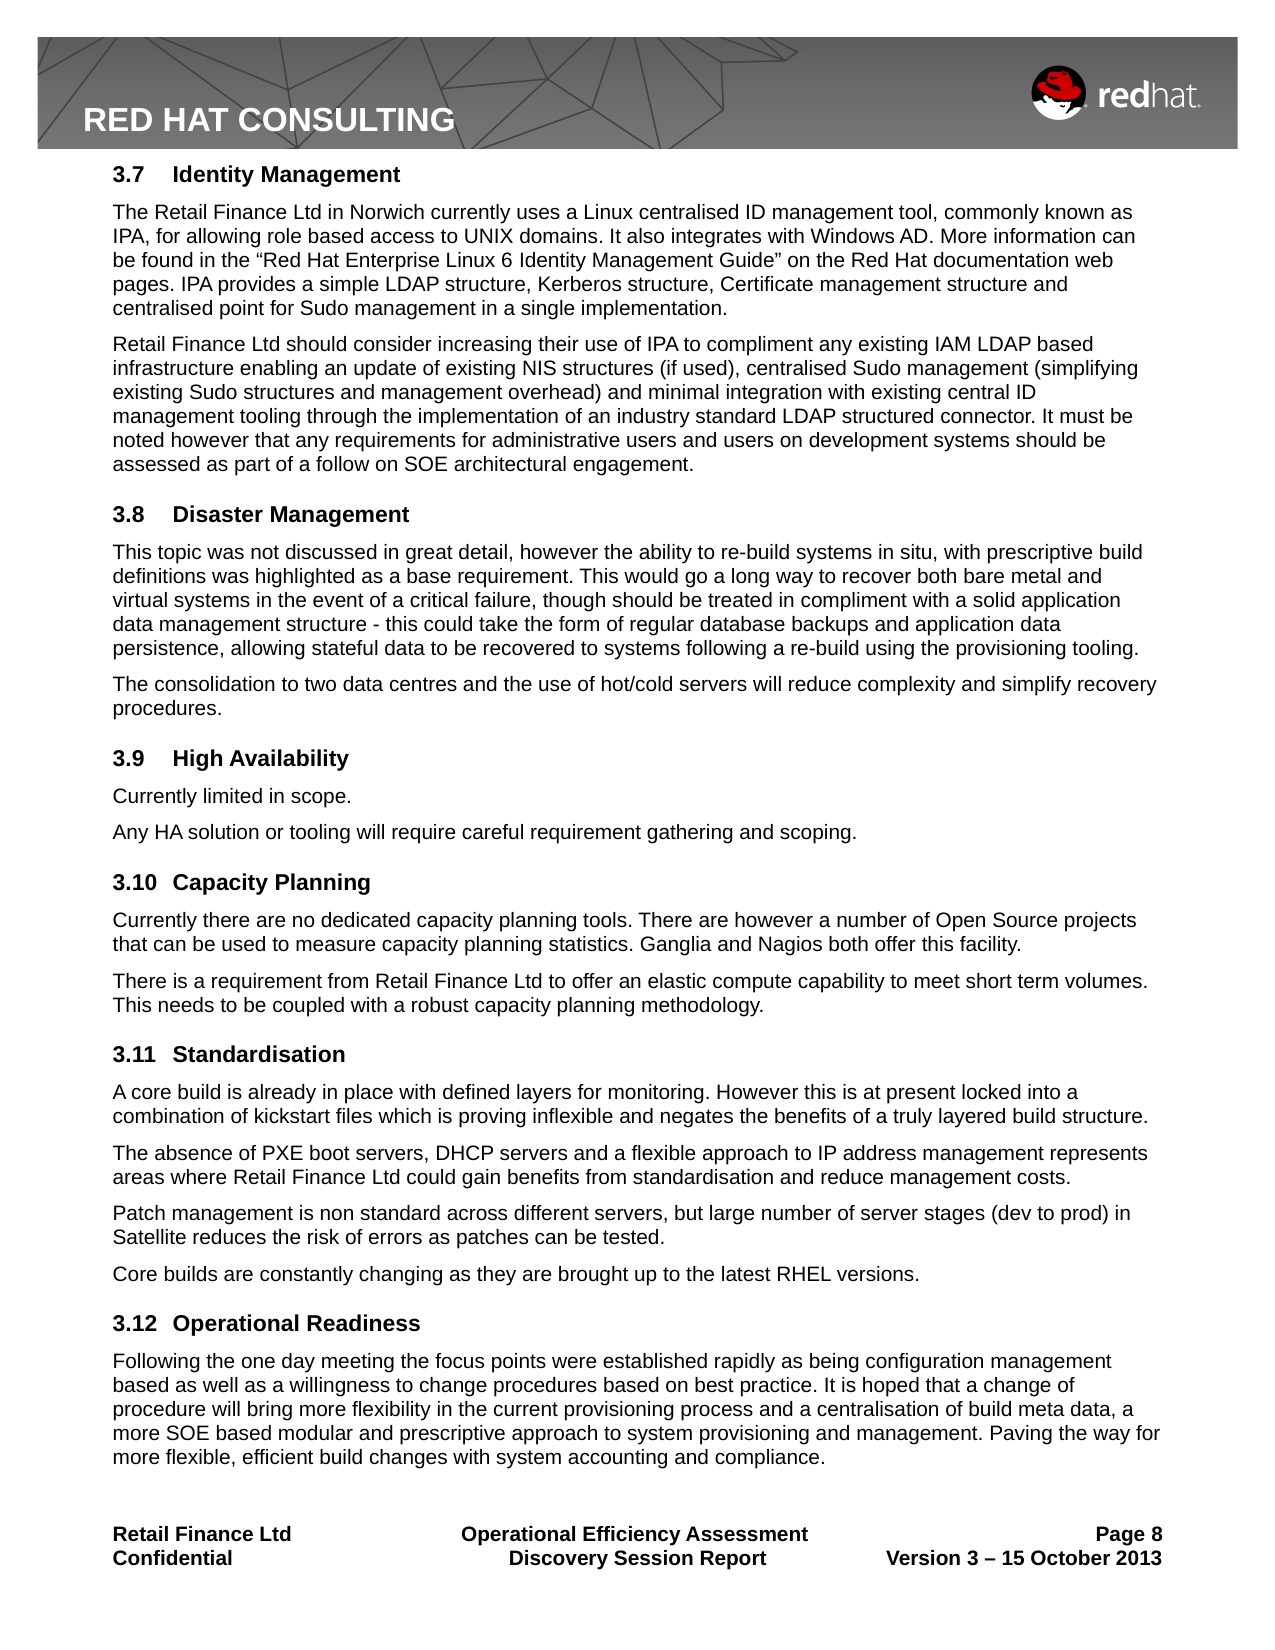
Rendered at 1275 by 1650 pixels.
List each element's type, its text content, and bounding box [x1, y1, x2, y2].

text This topic was not discussed in great detail, however the ability to re-build systems in situ, with prescriptive build definitions was highlighted as a base requirement. This would go a long way to recover both bare metal and virtual systems in the event of a critical failure, though should be treated in compliment with a solid application data management structure - this could take the form of regular database backups and application data persistence, allowing stateful data to be recovered to systems following a re-build using the provisioning tooling. [112, 540, 1162, 659]
text Currently there are no dedicated capacity planning tools. There are however a number of Open Source projects that can be used to measure capacity planning statistics. Ganglia and Nagios both offer this facility. [112, 908, 1162, 956]
text Core builds are constantly changing as they are brought up to the latest RHEL versions. [112, 1261, 1162, 1285]
text Retail Finance Ltd should consider increasing their use of IPA to compliment any existing IAM LDAP based infrastructure enabling an update of existing NIS structures (if used), centralised Sudo management (simplifying existing Sudo structures and management overhead) and minimal integration with existing central ID management tooling through the implementation of an industry standard LDAP structured connector. It must be noted however that any requirements for administrative users and users on development systems should be assessed as part of a follow on SOE architectural engagement. [112, 332, 1162, 476]
text The Retail Finance Ltd in Norwich currently uses a Linux centralised ID management tool, commonly known as IPA, for allowing role based access to UNIX domains. It also integrates with Windows AD. More information can be found in the “Red Hat Enterprise Linux 6 Identity Management Guide” on the Red Hat documentation web pages. IPA provides a simple LDAP structure, Kerberos structure, Certificate management structure and centralised point for Sudo management in a single implementation. [112, 200, 1162, 319]
text Currently limited in scope. [112, 784, 1162, 808]
subtitle Standardisation [112, 1041, 1162, 1068]
subtitle Operational Readiness [112, 1310, 1162, 1337]
subtitle High Availability [112, 745, 1162, 771]
text Patch management is non standard across different servers, but large number of server stages (dev to prod) in Satellite reduces the risk of errors as patches can be tested. [112, 1201, 1162, 1249]
text Any HA solution or tooling will require careful requirement gathering and scoping. [112, 820, 1162, 844]
text There is a requirement from Retail Finance Ltd to offer an elastic compute capability to meet short term volumes. This needs to be coupled with a robust capacity planning methodology. [112, 968, 1162, 1016]
text The consolidation to two data centres and the use of hot/cold servers will reduce complexity and simplify recovery procedures. [112, 672, 1162, 720]
picture [37, 37, 1238, 149]
text A core build is already in place with defined layers for monitoring. However this is at present locked into a combination of kickstart files which is proving inflexible and negates the benefits of a truly layered build structure. [112, 1080, 1162, 1128]
text Following the one day meeting the focus points were established rapidly as being configuration management based as well as a willingness to change procedures based on best practice. It is hoped that a change of procedure will bring more flexibility in the current provisioning process and a centralisation of build meta data, a more SOE based modular and prescriptive approach to system provisioning and management. Paving the way for more flexible, efficient build changes with system accounting and compliance. [112, 1349, 1162, 1469]
text The absence of PXE boot servers, DHCP servers and a flexible approach to IP address management represents areas where Retail Finance Ltd could gain benefits from standardisation and reduce management costs. [112, 1141, 1162, 1188]
subtitle Identity Management [112, 161, 1162, 187]
subtitle Disaster Management [112, 501, 1162, 527]
subtitle Capacity Planning [112, 869, 1162, 896]
